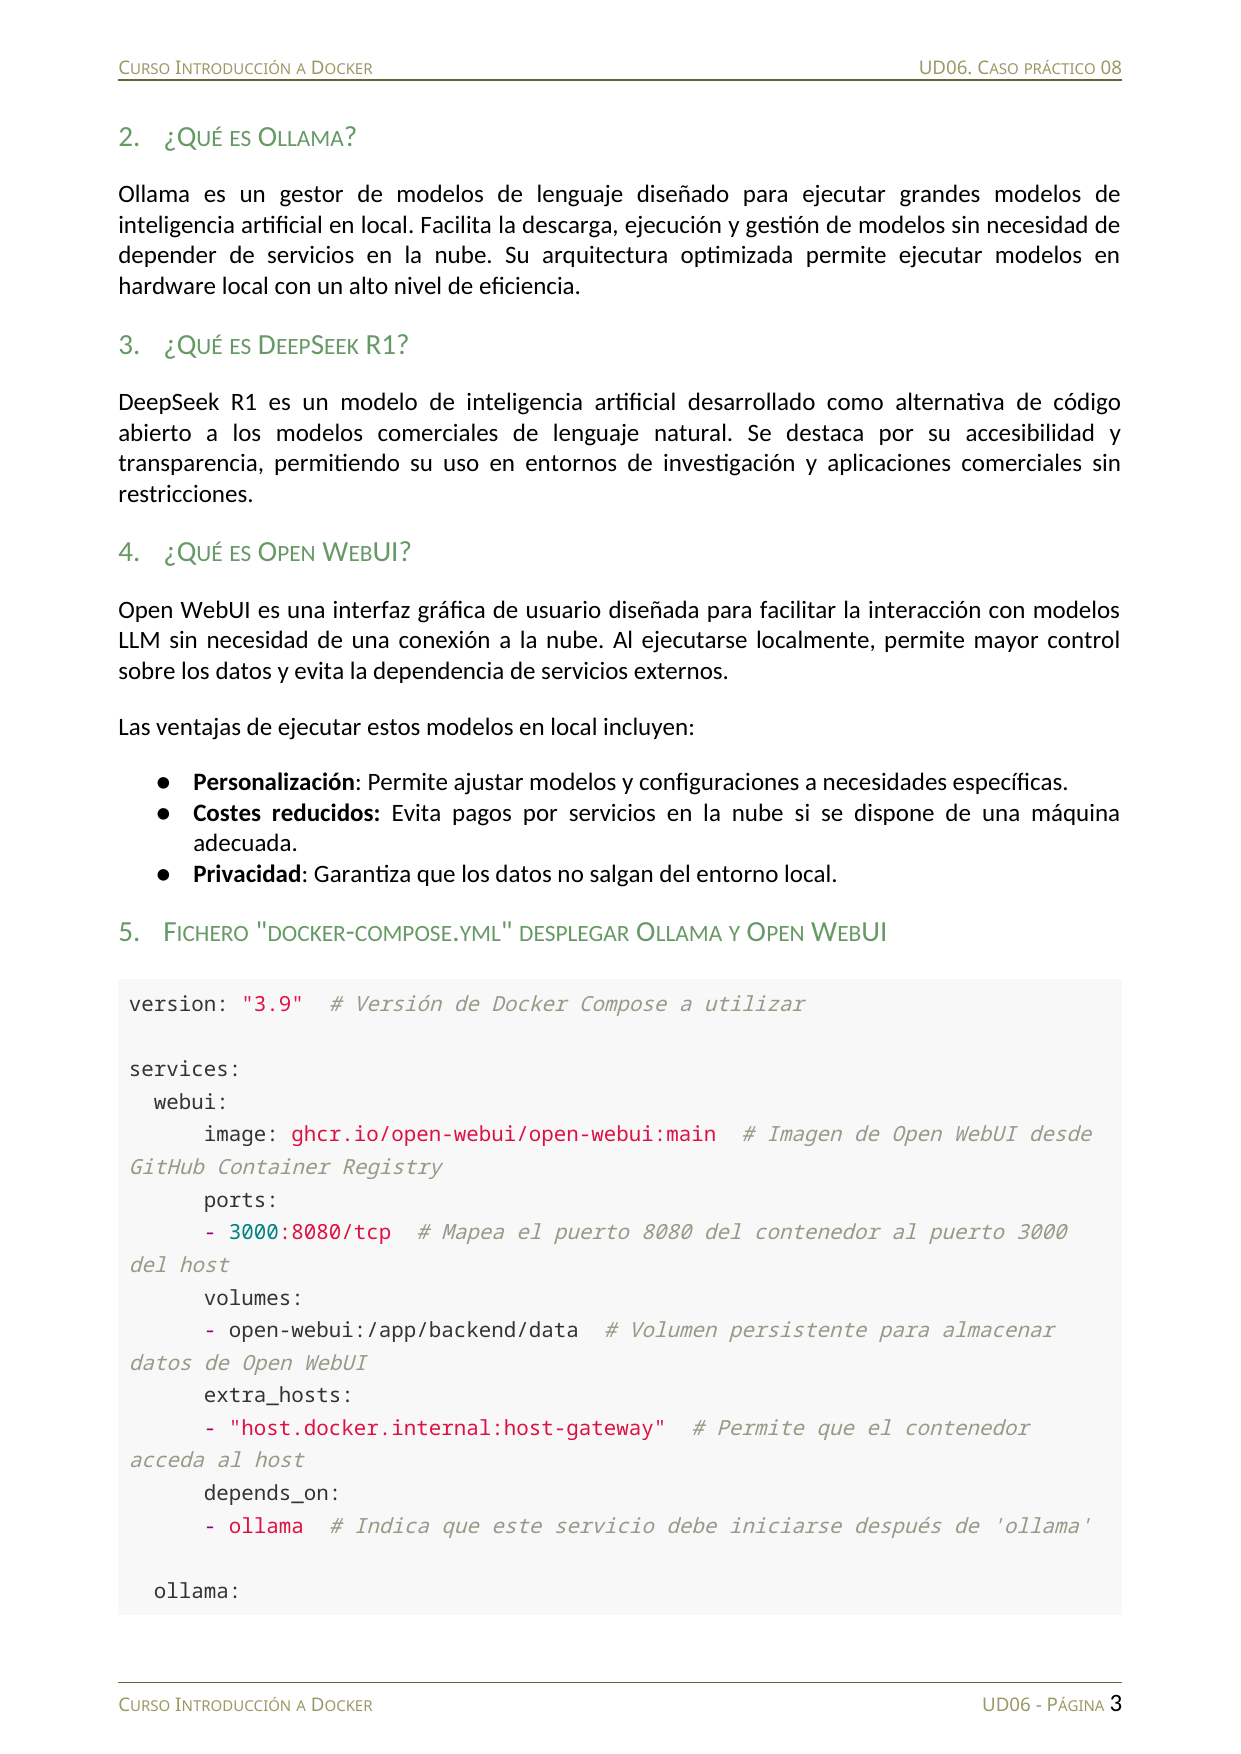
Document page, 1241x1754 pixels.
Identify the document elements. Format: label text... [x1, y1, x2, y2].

list Costes reducidos: Evita pagos por servicios en la nube si se dispone de una máquina adecuada. [156, 797, 1122, 858]
text Las ventajas de ejecutar estos modelos en local incluyen: [118, 711, 1122, 741]
subtitle ¿Qué es DeepSeek R1? [118, 326, 1122, 361]
list Privacidad: Garantiza que los datos no salgan del entorno local. [156, 858, 1122, 888]
text Ollama es un gestor de modelos de lenguaje diseñado para ejecutar grandes modelos de inteligencia artificial en local. Facilita la descarga, ejecución y gestión de modelos sin necesidad de depender de servicios en la nube. Su arquitectura optimizada permite ejecutar modelos en hardware local con un alto nivel de eficiencia. [118, 179, 1122, 301]
text DeepSeek R1 es un modelo de inteligencia artificial desarrollado como alternativa de código abierto a los modelos comerciales de lenguaje natural. Se destaca por su accesibilidad y transparencia, permitiendo su uso en entornos de investigación y aplicaciones comerciales sin restricciones. [118, 386, 1122, 508]
subtitle ¿Qué es Ollama? [118, 118, 1122, 154]
subtitle Fichero "docker-compose.yml" desplegar Ollama y Open WebUI [118, 913, 1122, 949]
text Open WebUI es una interfaz gráfica de usuario diseñada para facilitar la interacción con modelos LLM sin necesidad de una conexión a la nube. Al ejecutarse localmente, permite mayor control sobre los datos y evita la dependencia de servicios externos. [118, 594, 1122, 686]
table_header version: "3.9" # Versión de Docker Compose a utilizar services: webui: image: ghcr.io/open-webui/open-webui:main # Imagen de Open WebUI desde GitHub Container Registry ports: - 3000:8080/tcp # Mapea el puerto 8080 del contenedor al puerto 3000 del host volumes: - open-webui:/app/backend/data # Volumen persistente para almacenar datos de Open WebUI extra_hosts: - "host.docker.internal:host-gateway" # Permite que el contenedor acceda al host depends_on: - ollama # Indica que este servicio debe iniciarse después de 'ollama' ollama: [118, 979, 1122, 1615]
list Personalización: Permite ajustar modelos y configuraciones a necesidades específicas. [156, 766, 1122, 797]
subtitle ¿Qué es Open WebUI? [118, 533, 1122, 569]
